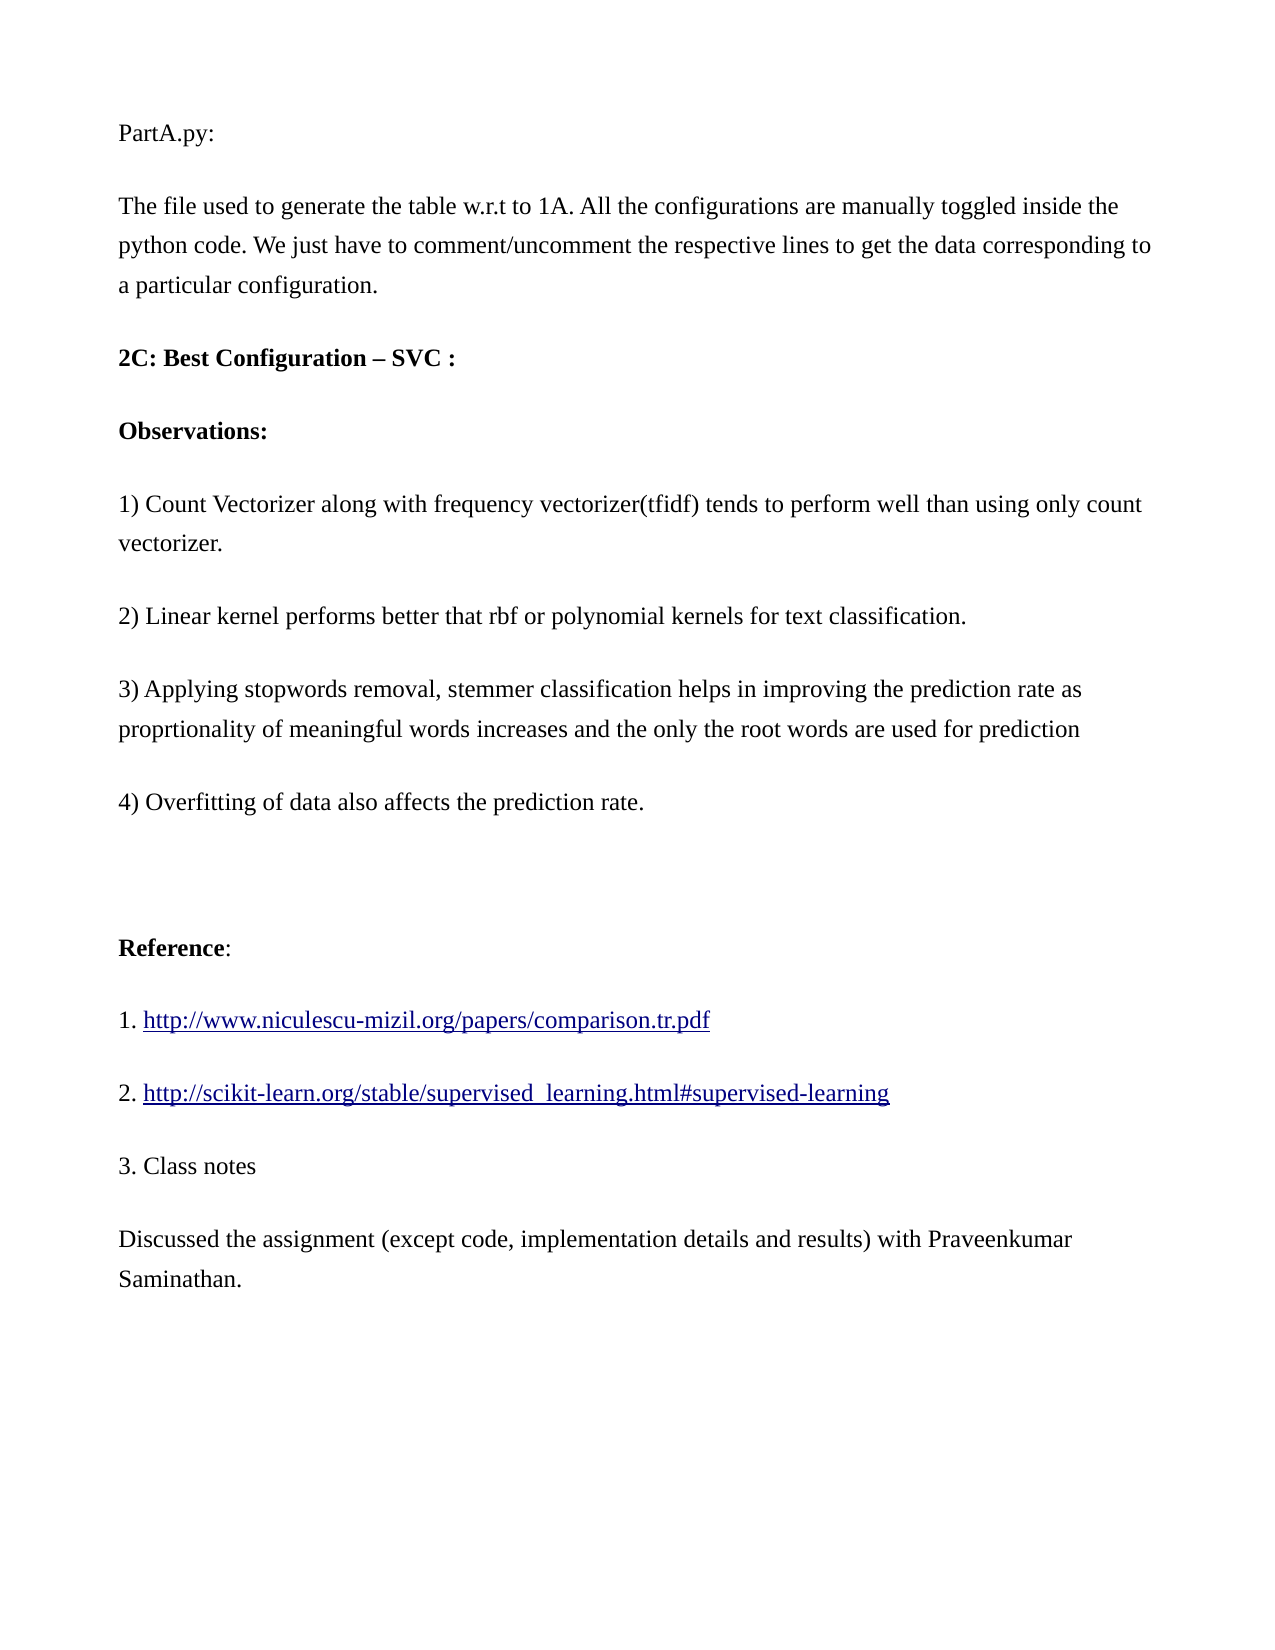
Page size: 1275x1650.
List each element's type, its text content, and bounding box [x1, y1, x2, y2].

text Reference: [118, 933, 1157, 961]
text 2C: Best Configuration – SVC : [118, 343, 1157, 372]
text PartA.py: [118, 118, 1157, 147]
text 4) Overfitting of data also affects the prediction rate. [118, 787, 1157, 816]
text Discussed the assignment (except code, implementation details and results) with Praveenkumar Saminathan. [118, 1224, 1157, 1293]
text 1. http://www.niculescu-mizil.org/papers/comparison.tr.pdf [118, 1006, 1157, 1034]
text 2) Linear kernel performs better that rbf or polynomial kernels for text classification. [118, 601, 1157, 630]
text 1) Count Vectorizer along with frequency vectorizer(tfidf) tends to perform well than using only count vectorizer. [118, 489, 1157, 557]
text 2. http://scikit-learn.org/stable/supervised_learning.html#supervised-learning [118, 1078, 1157, 1107]
text 3) Applying stopwords removal, stemmer classification helps in improving the prediction rate as proprtionality of meaningful words increases and the only the root words are used for prediction [118, 674, 1157, 743]
text Observations: [118, 416, 1157, 445]
text The file used to generate the table w.r.t to 1A. All the configurations are manually toggled inside the python code. We just have to comment/uncomment the respective lines to get the data corresponding to a particular configuration. [118, 191, 1157, 299]
text 3. Class notes [118, 1151, 1157, 1180]
